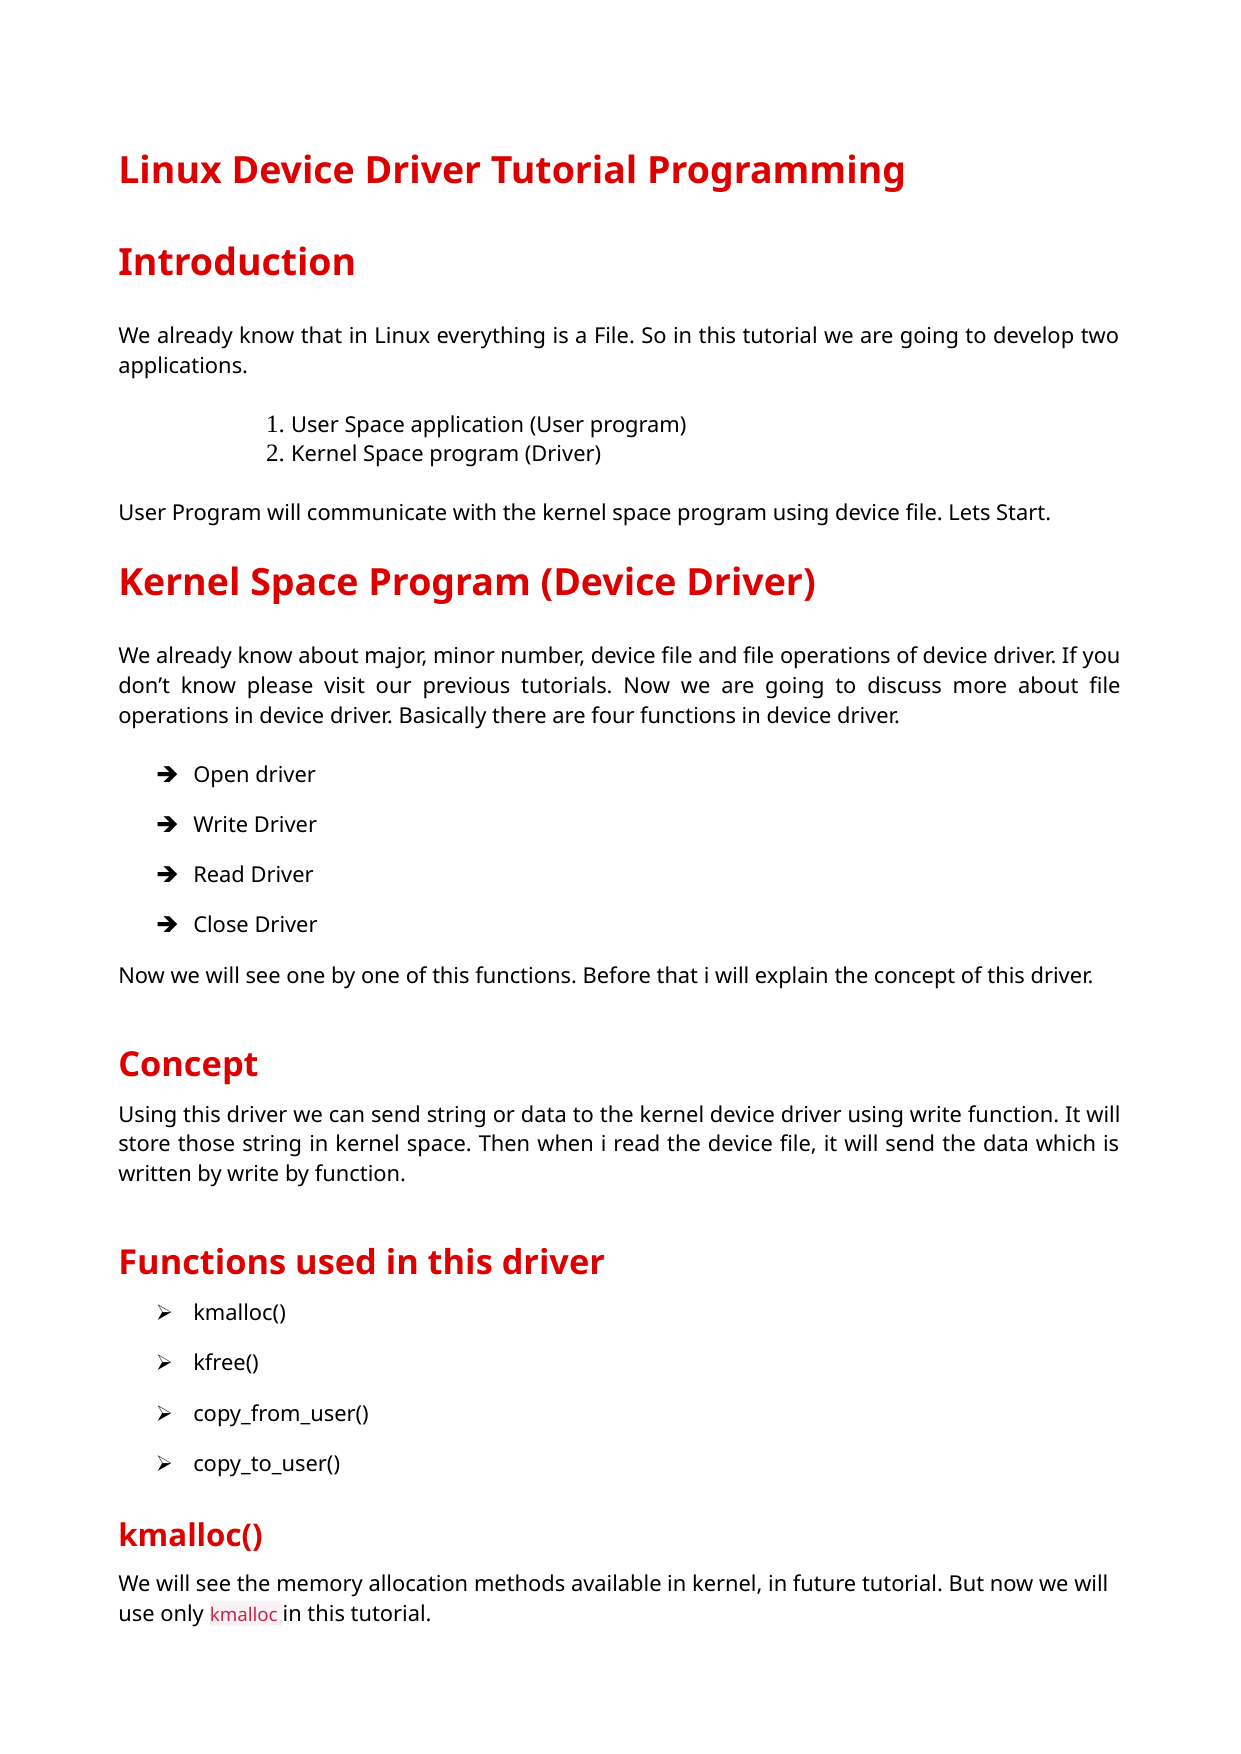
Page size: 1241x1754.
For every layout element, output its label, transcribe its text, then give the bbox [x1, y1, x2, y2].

text 2. Kernel Space program (Driver) [118, 438, 1122, 468]
text We already know that in Linux everything is a File. So in this tutorial we are going to develop two applications. [118, 320, 1122, 380]
list kfree() [156, 1347, 1122, 1377]
text Using this driver we can send string or data to the kernel device driver using write function. It will store those string in kernel space. Then when i read the device file, it will send the data which is written by write by function. [118, 1098, 1122, 1188]
list Close Driver [156, 909, 1122, 939]
list kmalloc() [156, 1297, 1122, 1327]
list Write Driver [156, 809, 1122, 839]
list Read Driver [156, 859, 1122, 889]
list copy_from_user() [156, 1397, 1122, 1427]
text Now we will see one by one of this functions. Before that i will explain the concept of this driver. [118, 960, 1122, 989]
text We already know about major, minor number, device file and file operations of device driver. If you don’t know please visit our previous tutorials. Now we are going to discuss more about file operations in device driver. Basically there are four functions in device driver. [118, 640, 1122, 730]
list copy_to_user() [156, 1448, 1122, 1478]
text User Program will communicate with the kernel space program using device file. Lets Start. [118, 497, 1122, 527]
list Open driver [156, 758, 1122, 788]
subtitle Concept [118, 1039, 1122, 1086]
text 1. User Space application (User program) [118, 409, 1122, 438]
text We will see the memory allocation methods available in kernel, in future tutorial. But now we will use only kmalloc in this tutorial. [118, 1568, 1122, 1627]
subtitle Kernel Space Program (Device Driver) [118, 556, 1122, 607]
subtitle Introduction [118, 235, 1122, 286]
subtitle kmalloc() [118, 1513, 1122, 1555]
subtitle Functions used in this driver [118, 1237, 1122, 1284]
subtitle Linux Device Driver Tutorial Programming [118, 143, 1122, 194]
